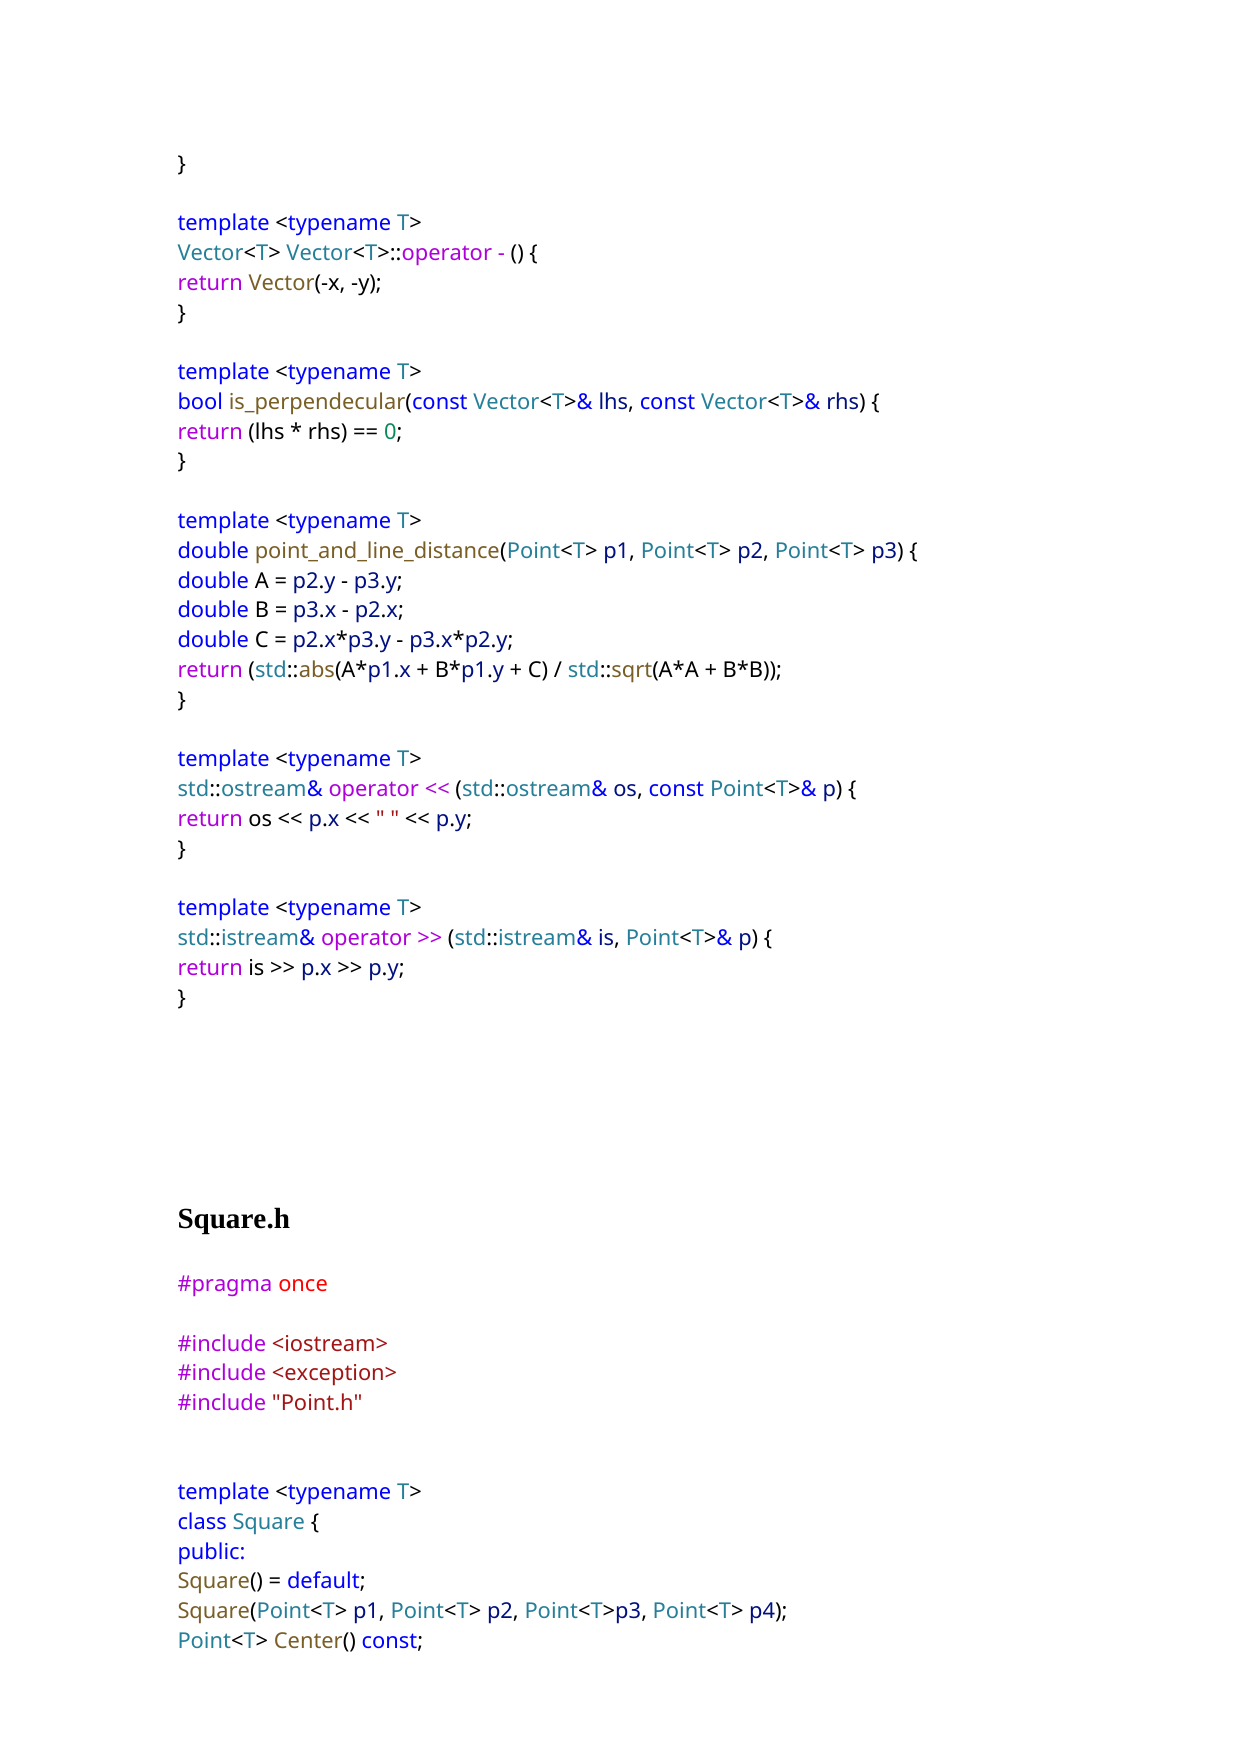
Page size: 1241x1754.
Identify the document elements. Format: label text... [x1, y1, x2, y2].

text } [177, 297, 1152, 326]
text double C = p2.x*p3.y - p3.x*p2.y; [177, 624, 1152, 654]
text template <typename T> [177, 743, 1152, 773]
text return is >> p.x >> p.y; [177, 952, 1152, 981]
text std::ostream& operator << (std::ostream& os, const Point<T>& p) { [177, 773, 1152, 803]
text class Square { [177, 1506, 1152, 1536]
text double point_and_line_distance(Point<T> p1, Point<T> p2, Point<T> p3) { [177, 535, 1152, 564]
text double A = p2.y - p3.y; [177, 564, 1152, 594]
text template <typename T> [177, 1476, 1152, 1506]
text return os << p.x << " " << p.y; [177, 803, 1152, 833]
text } [177, 148, 1152, 178]
text template <typename T> [177, 356, 1152, 386]
text bool is_perpendecular(const Vector<T>& lhs, const Vector<T>& rhs) { [177, 386, 1152, 416]
text } [177, 833, 1152, 862]
text double B = p3.x - p2.x; [177, 594, 1152, 624]
text } [177, 446, 1152, 475]
text Point<T> Center() const; [177, 1625, 1152, 1655]
text Square(Point<T> p1, Point<T> p2, Point<T>p3, Point<T> p4); [177, 1595, 1152, 1625]
text } [177, 684, 1152, 713]
text Square.h [177, 1201, 1152, 1268]
text template <typename T> [177, 892, 1152, 922]
text #include <exception> [177, 1357, 1152, 1387]
text return (std::abs(A*p1.x + B*p1.y + C) / std::sqrt(A*A + B*B)); [177, 654, 1152, 684]
text } [177, 981, 1152, 1011]
text #include "Point.h" [177, 1387, 1152, 1417]
text return (lhs * rhs) == 0; [177, 416, 1152, 446]
text Square() = default; [177, 1565, 1152, 1595]
text #include <iostream> [177, 1327, 1152, 1357]
text Vector<T> Vector<T>::operator - () { [177, 237, 1152, 267]
text template <typename T> [177, 207, 1152, 237]
text std::istream& operator >> (std::istream& is, Point<T>& p) { [177, 922, 1152, 952]
text public: [177, 1536, 1152, 1565]
text return Vector(-x, -y); [177, 267, 1152, 297]
text #pragma once [177, 1268, 1152, 1298]
text template <typename T> [177, 505, 1152, 535]
